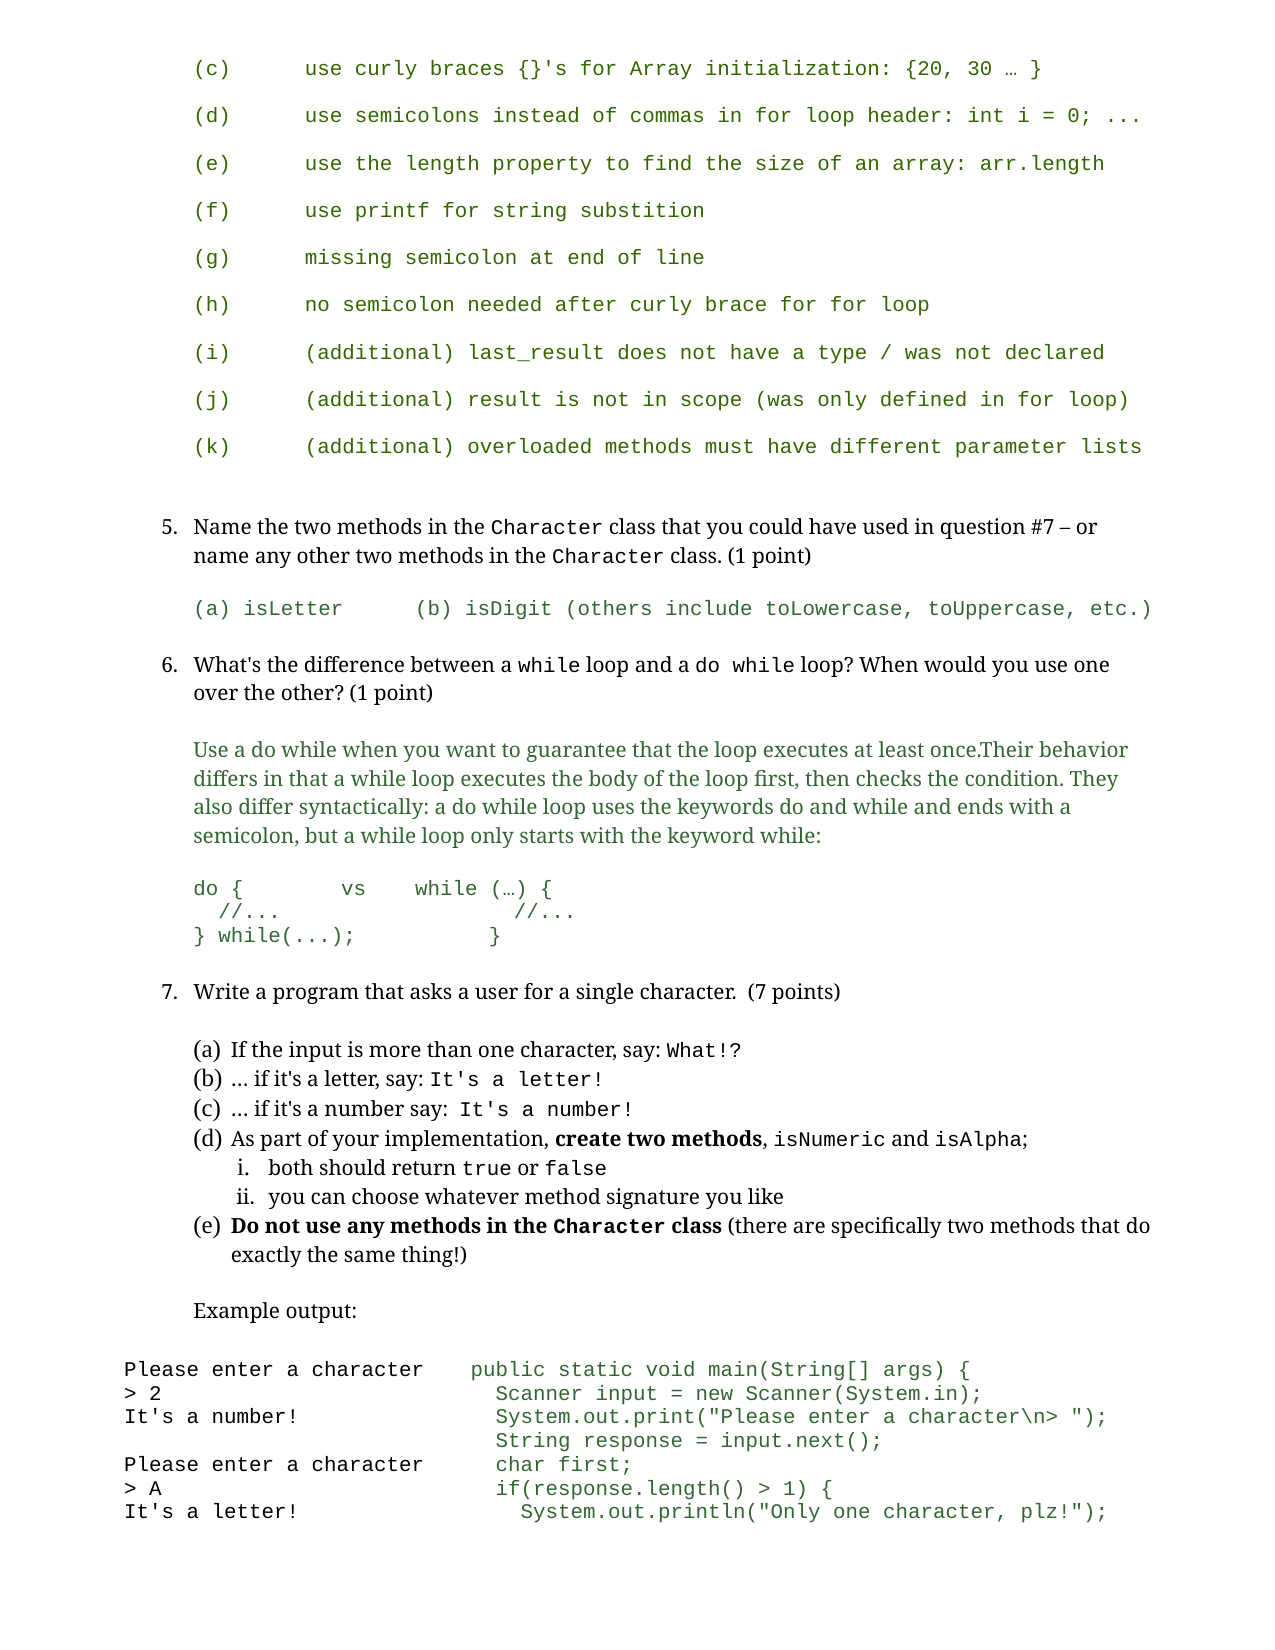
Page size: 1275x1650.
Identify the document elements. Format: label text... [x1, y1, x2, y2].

list (additional) overloaded methods must have different parameter lists [193, 436, 1157, 484]
table_header public static void main(String[] args) { Scanner input = new Scanner(System.in); System.out.print("Please enter a character\n> "); String response = input.next(); char first; if(response.length() > 1) { System.out.println("Only one character, plz!"); [465, 1354, 1157, 1531]
list use printf for string substition [193, 200, 1157, 247]
list Write a program that asks a user for a single character. (7 points) [156, 977, 1157, 1034]
list both should return true or false [231, 1152, 1157, 1182]
list (additional) last_result does not have a type / was not declared [193, 342, 1157, 389]
table_header Please enter a character > 2 It's a number! Please enter a character > A It's a letter! [118, 1354, 464, 1531]
list … if it's a letter, say: It's a letter! [193, 1063, 1157, 1093]
list Example output: [156, 1268, 1157, 1353]
list If the input is more than one character, say: What!? [193, 1034, 1157, 1063]
list Name the two methods in the Character class that you could have used in question #7 – or name any other two methods in the Character class. (1 point) (a) isLetter (b) isDigit (others include toLowercase, toUppercase, etc.) [156, 512, 1157, 650]
list use semicolons instead of commas in for loop header: int i = 0; ... [193, 105, 1157, 153]
list missing semicolon at end of line [193, 247, 1157, 294]
list (additional) result is not in scope (was only defined in for loop) [193, 389, 1157, 436]
list … if it's a number say: It's a number! [193, 1093, 1157, 1123]
list use the length property to find the size of an array: arr.length [193, 153, 1157, 200]
list Do not use any methods in the Character class (there are specifically two methods that do exactly the same thing!) [193, 1210, 1157, 1268]
list As part of your implementation, create two methods, isNumeric and isAlpha; [193, 1123, 1157, 1152]
list you can choose whatever method signature you like [231, 1182, 1157, 1210]
list no semicolon needed after curly brace for for loop [193, 294, 1157, 342]
list use curly braces {}'s for Array initialization: {20, 30 … } [193, 58, 1157, 105]
list What's the difference between a while loop and a do while loop? When would you use one over the other? (1 point) Use a do while when you want to guarantee that the loop executes at least once.Their behavior differs in that a while loop executes the body of the loop first, then checks the condition. They also differ syntactically: a do while loop uses the keywords do and while and ends with a semicolon, but a while loop only starts with the keyword while: do { vs while (…) { //... //... } while(...); } [156, 650, 1157, 977]
